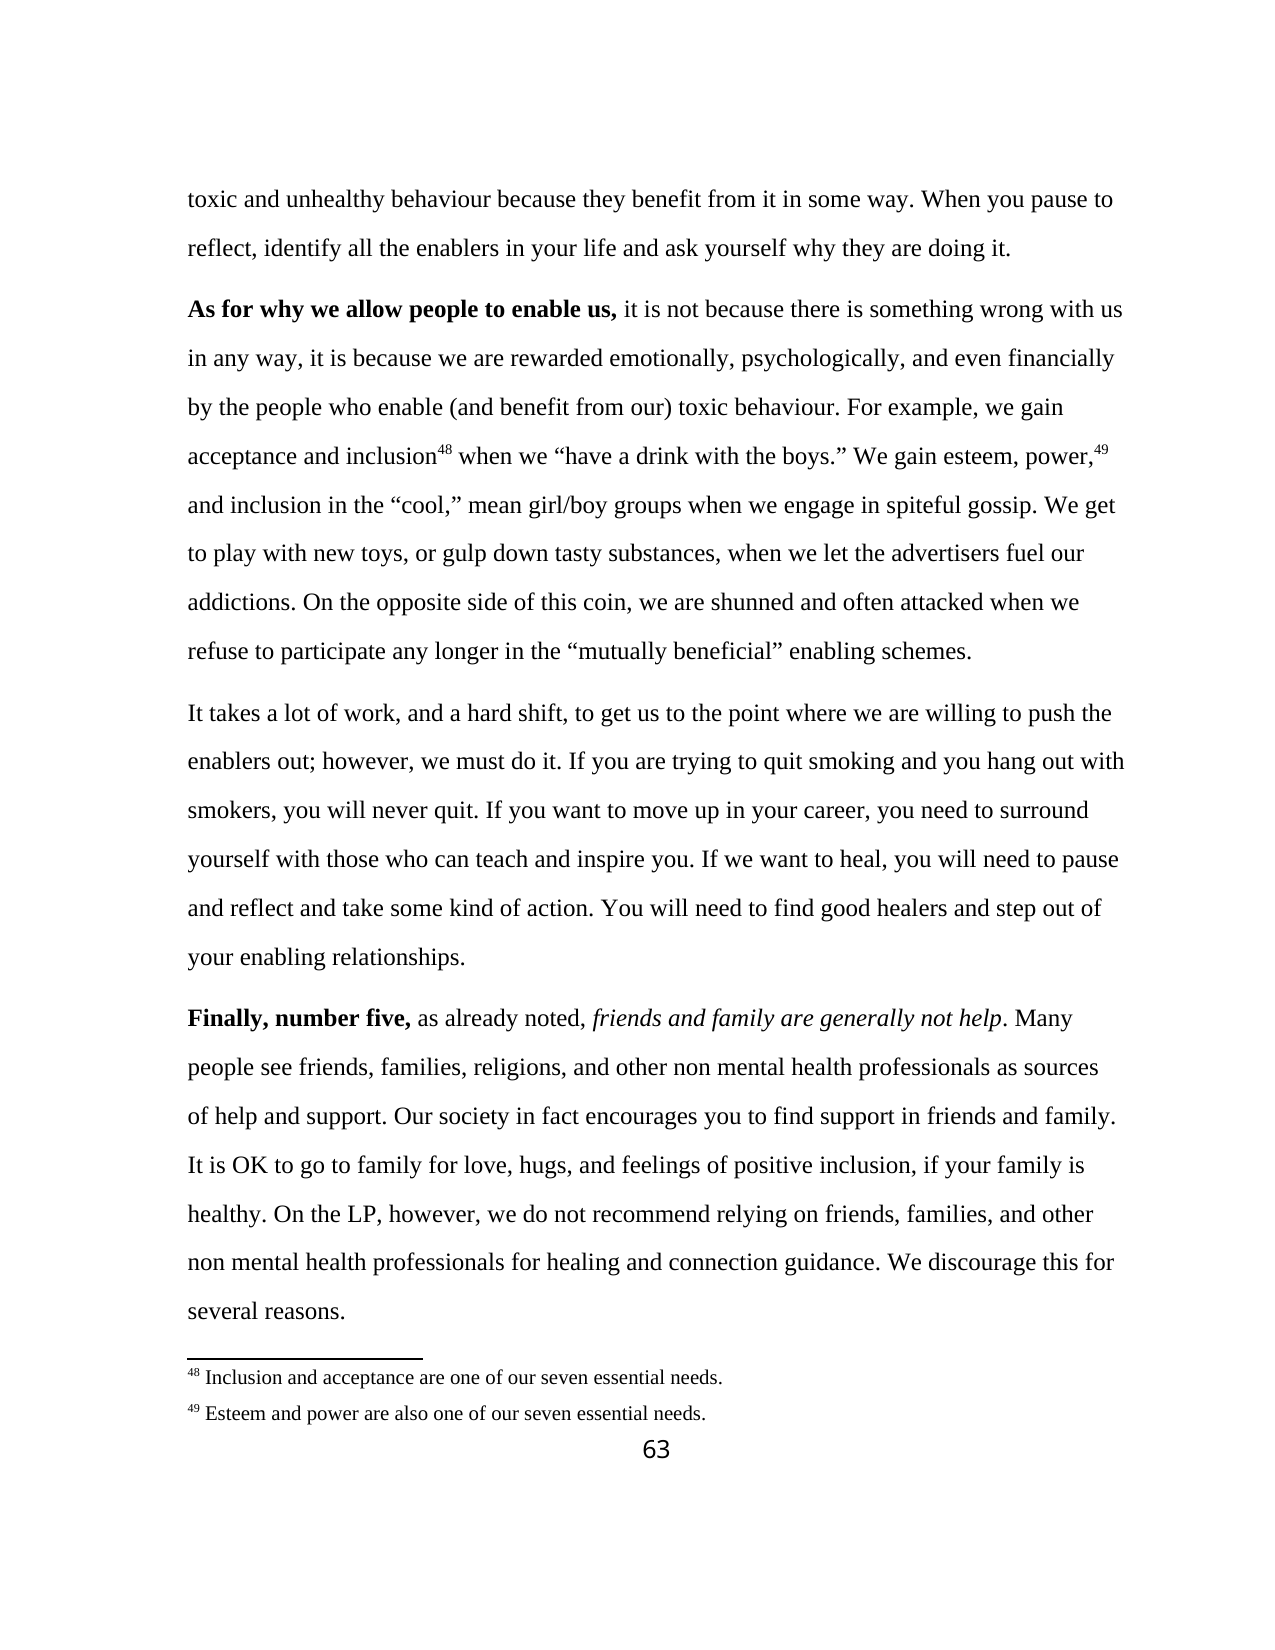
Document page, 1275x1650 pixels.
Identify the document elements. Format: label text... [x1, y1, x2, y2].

text As for why we allow people to enable us, it is not because there is something wrong with us in any way, it is because we are rewarded emotionally, psychologically, and even financially by the people who enable (and benefit from our) toxic behaviour. For example, we gain acceptance and inclusion when we “have a drink with the boys.” We gain esteem, power, and inclusion in the “cool,” mean girl/boy groups when we engage in spiteful gossip. We get to play with new toys, or gulp down tasty substances, when we let the advertisers fuel our addictions. On the opposite side of this coin, we are shunned and often attacked when we refuse to participate any longer in the “mutually beneficial” enabling schemes. [187, 294, 1125, 665]
text Finally, number five, as already noted, friends and family are generally not help. Many people see friends, families, religions, and other non mental health professionals as sources of help and support. Our society in fact encourages you to find support in friends and family. It is OK to go to family for love, hugs, and feelings of positive inclusion, if your family is healthy. On the LP, however, we do not recommend relying on friends, families, and other non mental health professionals for healing and connection guidance. We discourage this for several reasons. [187, 1003, 1125, 1325]
text toxic and unhealthy behaviour because they benefit from it in some way. When you pause to reflect, identify all the enablers in your life and ask yourself why they are doing it. [187, 184, 1125, 262]
text It takes a lot of work, and a hard shift, to get us to the point where we are willing to push the enablers out; however, we must do it. If you are trying to quit smoking and you hang out with smokers, you will never quit. If you want to move up in your career, you need to surround yourself with those who can teach and inspire you. If we want to heal, you will need to pause and reflect and take some kind of action. You will need to find good healers and step out of your enabling relationships. [187, 698, 1125, 971]
text Esteem and power are also one of our seven essential needs. [706, 1401, 1125, 1425]
text Inclusion and acceptance are one of our seven essential needs. [723, 1365, 1125, 1389]
